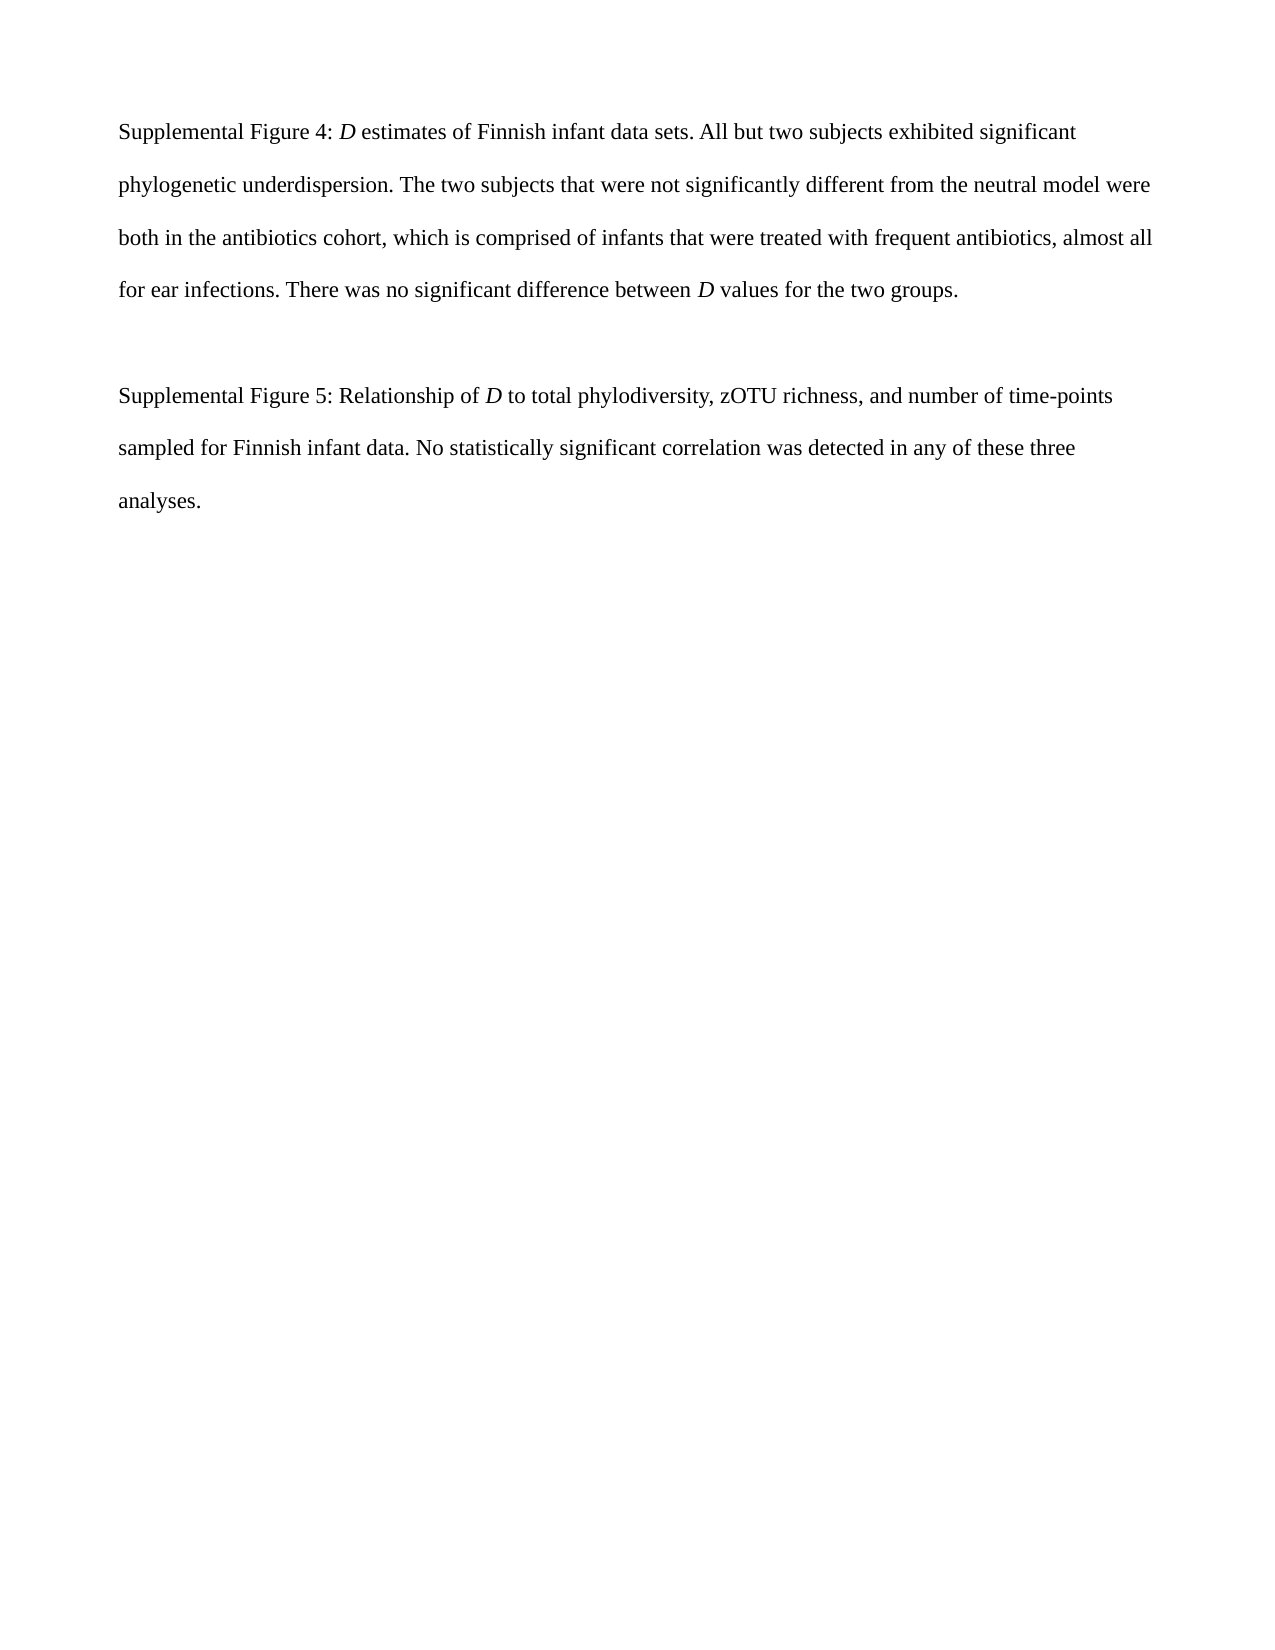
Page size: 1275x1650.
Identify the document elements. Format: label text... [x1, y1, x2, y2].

text Supplemental Figure 5: Relationship of D to total phylodiversity, zOTU richness, and number of time-points sampled for Finnish infant data. No statistically significant correlation was detected in any of these three analyses. [118, 382, 1157, 513]
text Supplemental Figure 4: D estimates of Finnish infant data sets. All but two subjects exhibited significant phylogenetic underdispersion. The two subjects that were not significantly different from the neutral model were both in the antibiotics cohort, which is comprised of infants that were treated with frequent antibiotics, almost all for ear infections. There was no significant difference between D values for the two groups. [118, 118, 1157, 303]
